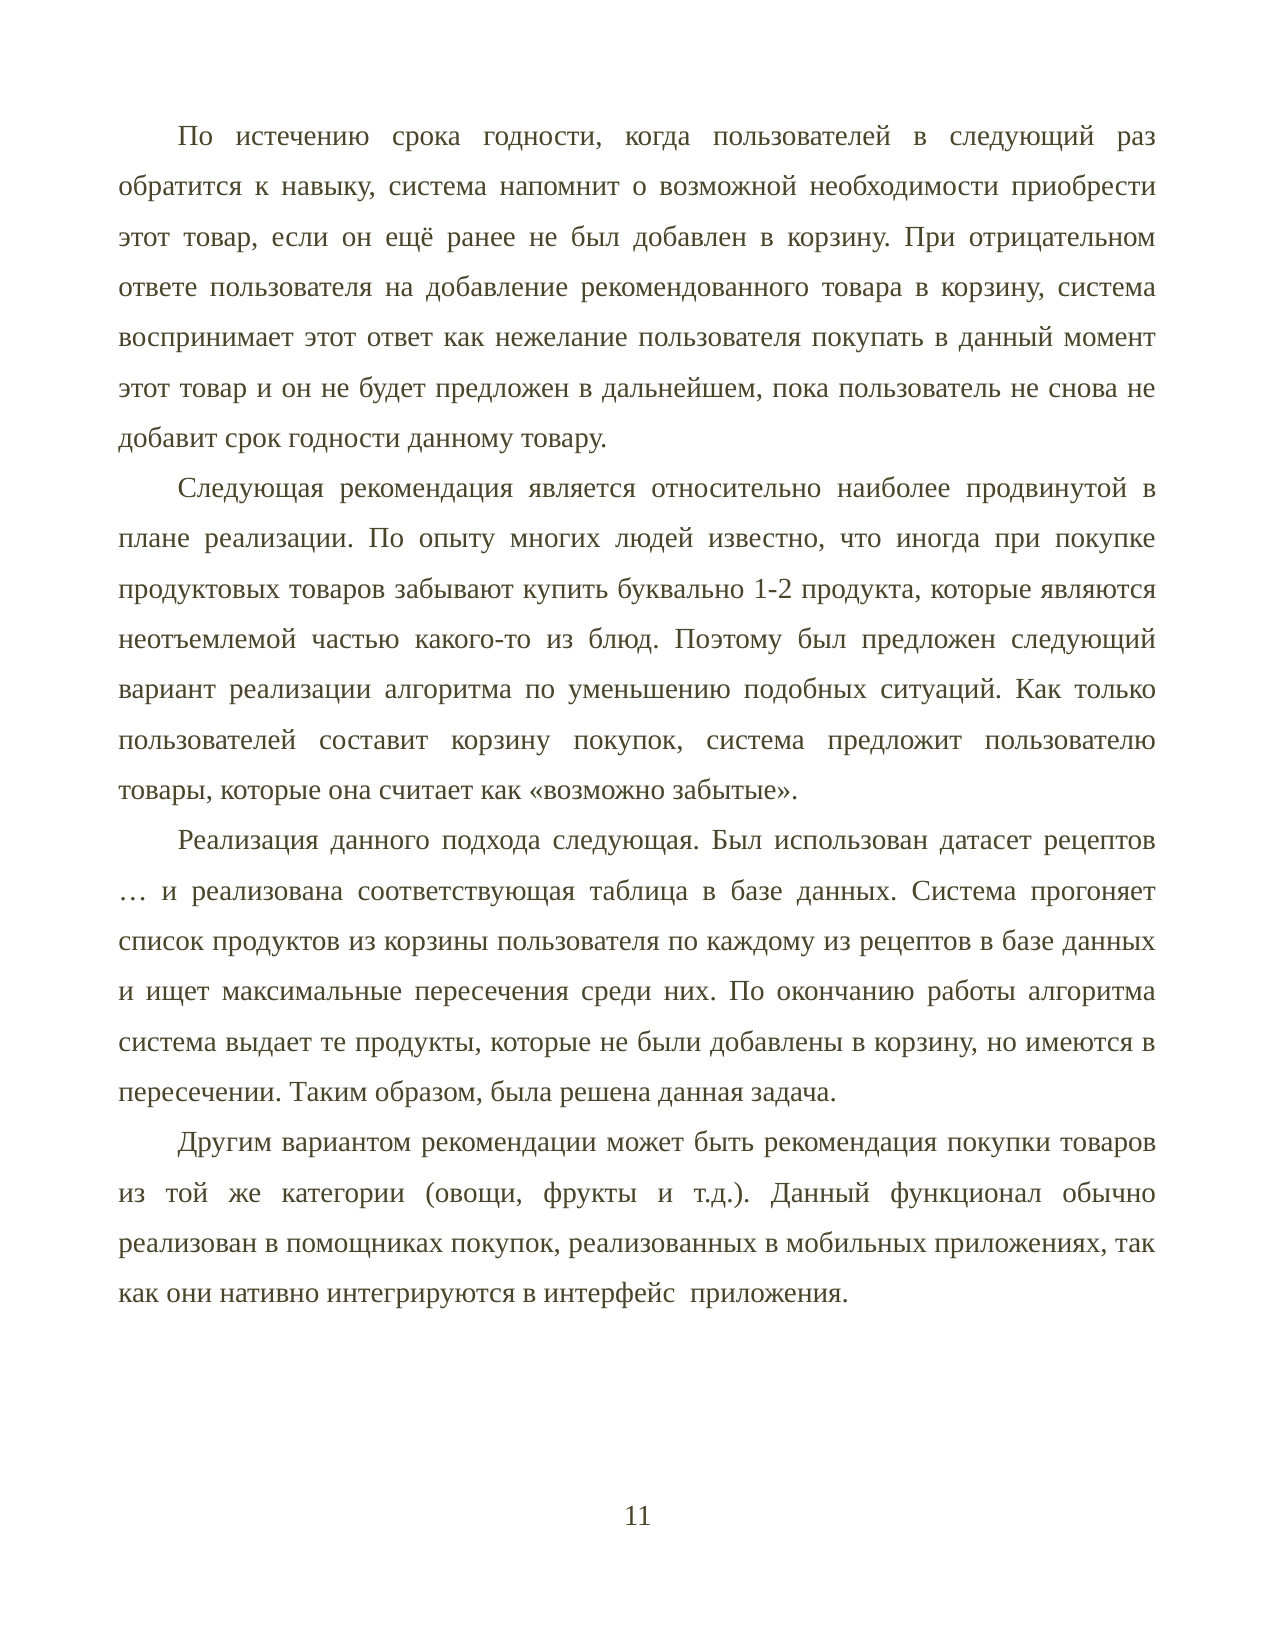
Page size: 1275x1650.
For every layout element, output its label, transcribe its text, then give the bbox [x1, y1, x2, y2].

text Следующая рекомендация является относительно наиболее продвинутой в плане реализации. По опыту многих людей известно, что иногда при покупке продуктовых товаров забывают купить буквально 1-2 продукта, которые являются неотъемлемой частью какого-то из блюд. Поэтому был предложен следующий вариант реализации алгоритма по уменьшению подобных ситуаций. Как только пользователей составит корзину покупок, система предложит пользователю товары, которые она считает как «возможно забытые». [118, 470, 1157, 806]
text Другим вариантом рекомендации может быть рекомендация покупки товаров из той же категории (овощи, фрукты и т.д.). Данный функционал обычно реализован в помощниках покупок, реализованных в мобильных приложениях, так как они нативно интегрируются в интерфейс приложения. [118, 1124, 1157, 1309]
text Реализация данного подхода следующая. Был использован датасет рецептов … и реализована соответствующая таблица в базе данных. Система прогоняет список продуктов из корзины пользователя по каждому из рецептов в базе данных и ищет максимальные пересечения среди них. По окончанию работы алгоритма система выдает те продукты, которые не были добавлены в корзину, но имеются в пересечении. Таким образом, была решена данная задача. [118, 822, 1157, 1108]
text По истечению срока годности, когда пользователей в следующий раз обратится к навыку, система напомнит о возможной необходимости приобрести этот товар, если он ещё ранее не был добавлен в корзину. При отрицательном ответе пользователя на добавление рекомендованного товара в корзину, система воспринимает этот ответ как нежелание пользователя покупать в данный момент этот товар и он не будет предложен в дальнейшем, пока пользователь не снова не добавит срок годности данному товару. [118, 118, 1157, 453]
